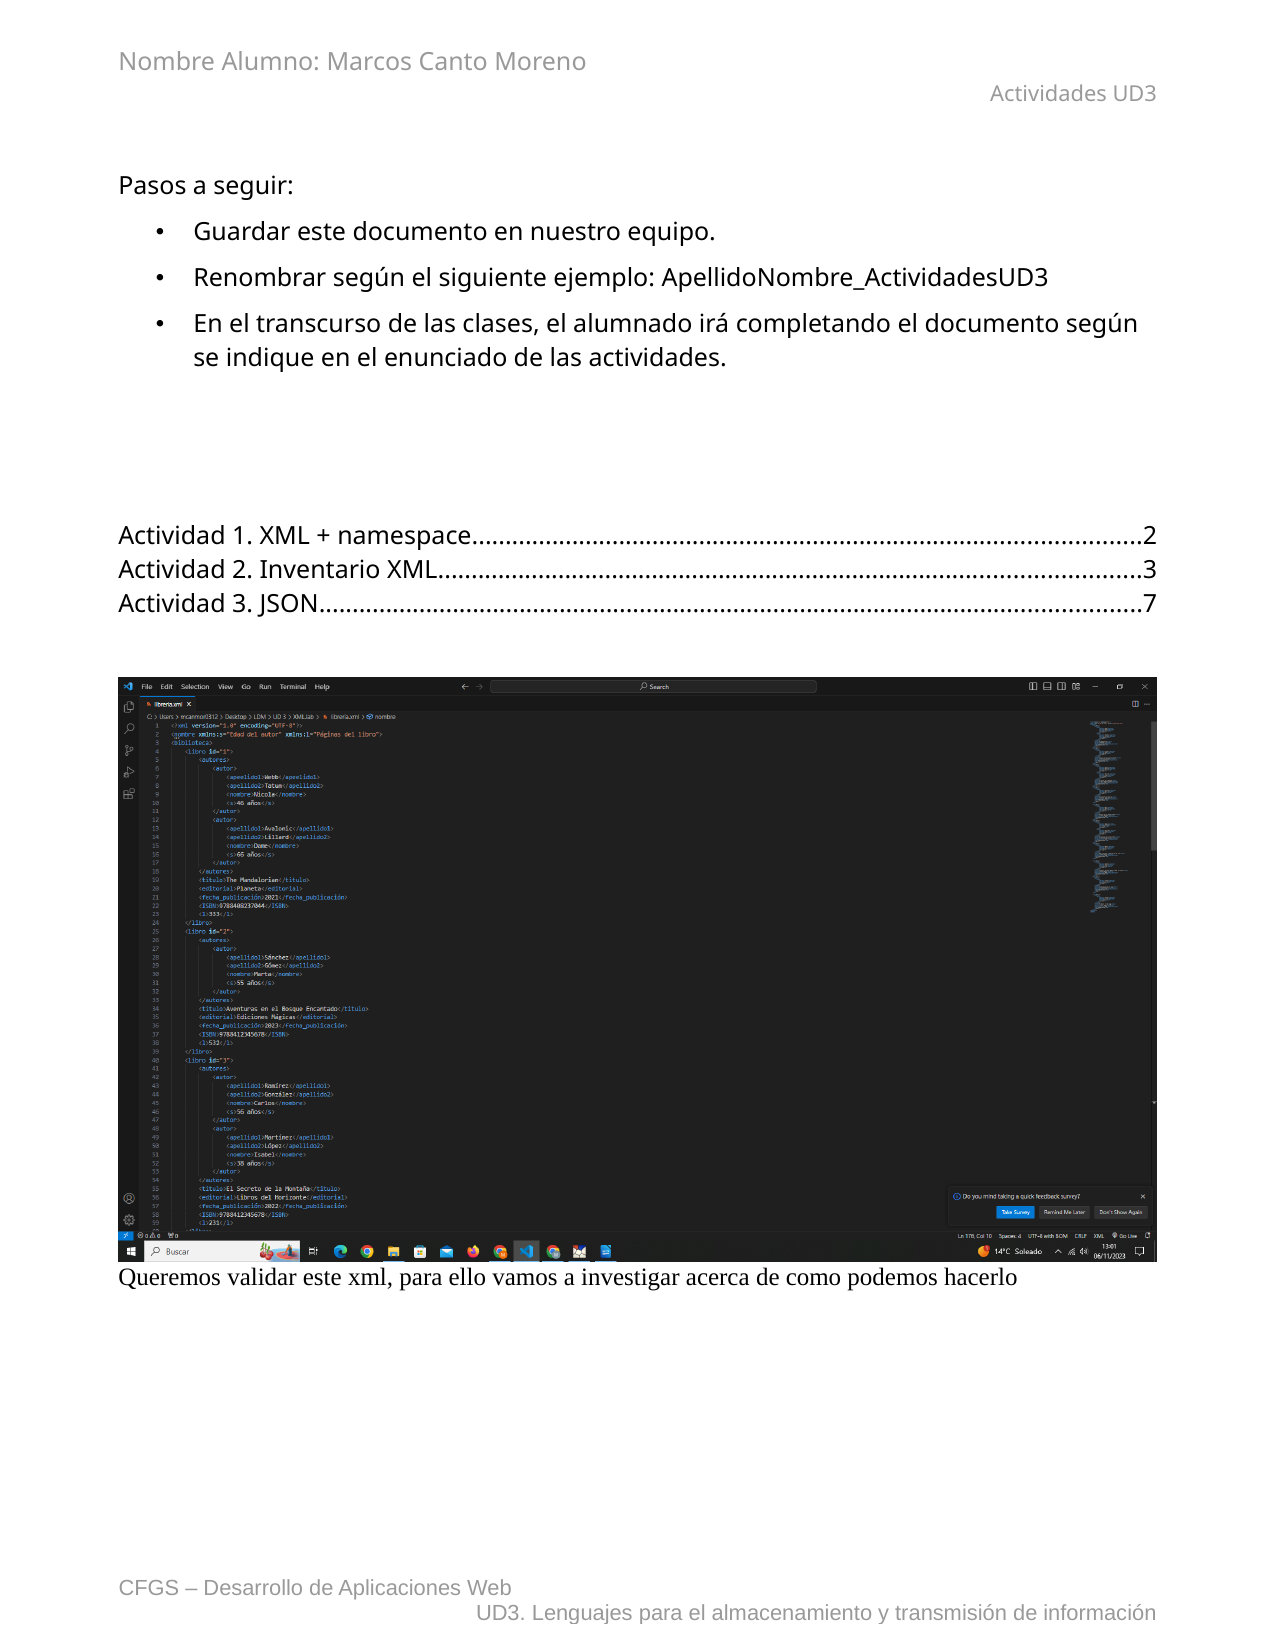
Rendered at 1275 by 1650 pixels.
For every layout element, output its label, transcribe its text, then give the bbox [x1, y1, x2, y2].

text Actividad 2. Inventario XML 3 [118, 552, 1157, 586]
text Actividad 1. XML + namespace 2 [118, 518, 1157, 552]
list Guardar este documento en nuestro equipo. [156, 213, 1157, 247]
picture [118, 677, 1157, 1262]
text Queremos validar este xml, para ello vamos a investigar acerca de como podemos hacerlo [118, 1262, 1157, 1291]
text Actividad 3. JSON 7 [118, 586, 1157, 620]
list Renombrar según el siguiente ejemplo: ApellidoNombre_ActividadesUD3 [156, 259, 1157, 293]
text Pasos a seguir: [118, 167, 1157, 201]
list En el transcurso de las clases, el alumnado irá completando el documento según se indique en el enunciado de las actividades. [156, 305, 1157, 373]
